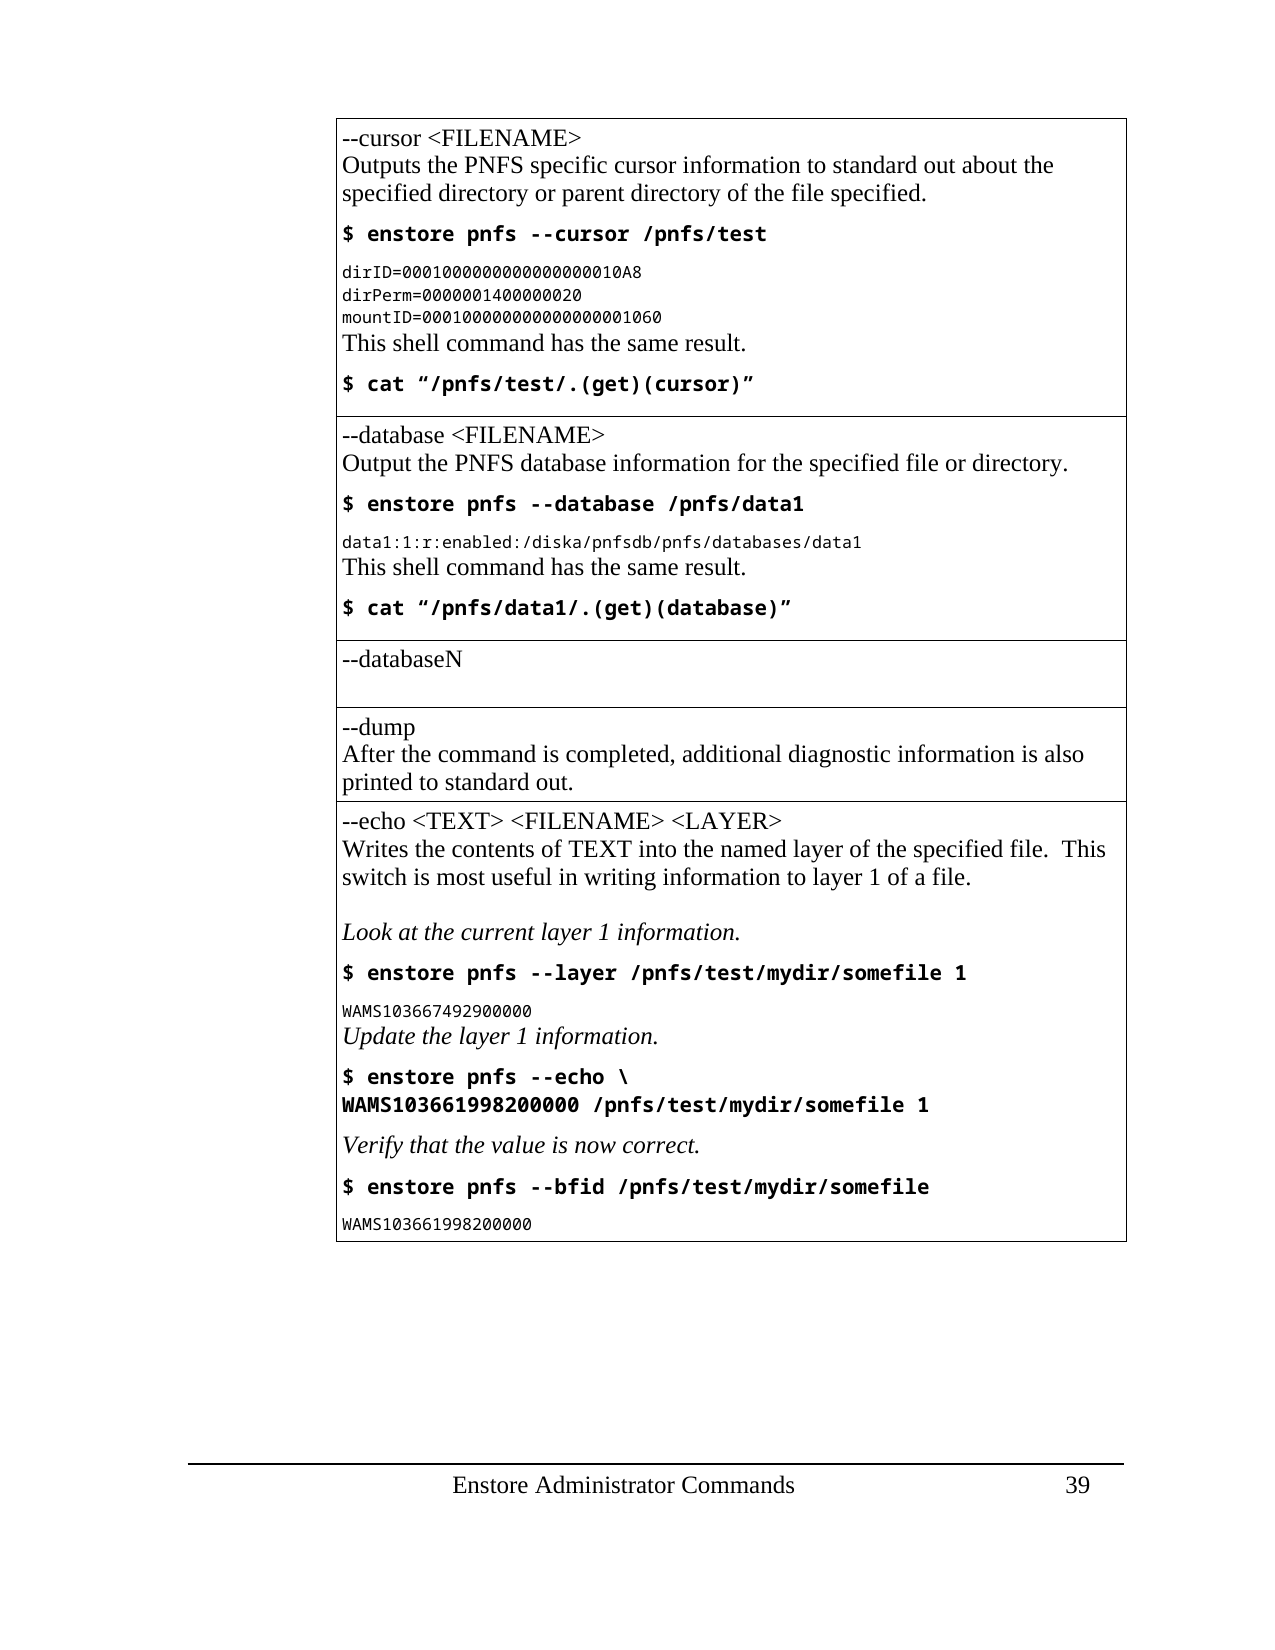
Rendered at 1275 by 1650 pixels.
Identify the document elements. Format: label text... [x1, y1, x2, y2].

table_cell --databaseN [337, 641, 1126, 707]
table_cell --dump After the command is completed, additional diagnostic information is also printed to standard out. [337, 708, 1126, 801]
table_cell --cursor <FILENAME> Outputs the PNFS specific cursor information to standard out about the specified directory or parent directory of the file specified. $ enstore pnfs --cursor /pnfs/test dirID=0001000000000000000010A8 dirPerm=0000001400000020 mountID=000100000000000000001060 This shell command has the same result. $ cat “/pnfs/test/.(get)(cursor)” [337, 119, 1126, 416]
table_cell --echo <TEXT> <FILENAME> <LAYER> Writes the contents of TEXT into the named layer of the specified file. This switch is most useful in writing information to layer 1 of a file. Look at the current layer 1 information. $ enstore pnfs --layer /pnfs/test/mydir/somefile 1 WAMS103667492900000 Update the layer 1 information. $ enstore pnfs --echo \ WAMS103661998200000 /pnfs/test/mydir/somefile 1 Verify that the value is now correct. $ enstore pnfs --bfid /pnfs/test/mydir/somefile WAMS103661998200000 [337, 802, 1126, 1241]
table_cell --database <FILENAME> Output the PNFS database information for the specified file or directory. $ enstore pnfs --database /pnfs/data1 data1:1:r:enabled:/diska/pnfsdb/pnfs/databases/data1 This shell command has the same result. $ cat “/pnfs/data1/.(get)(database)” [337, 417, 1126, 640]
